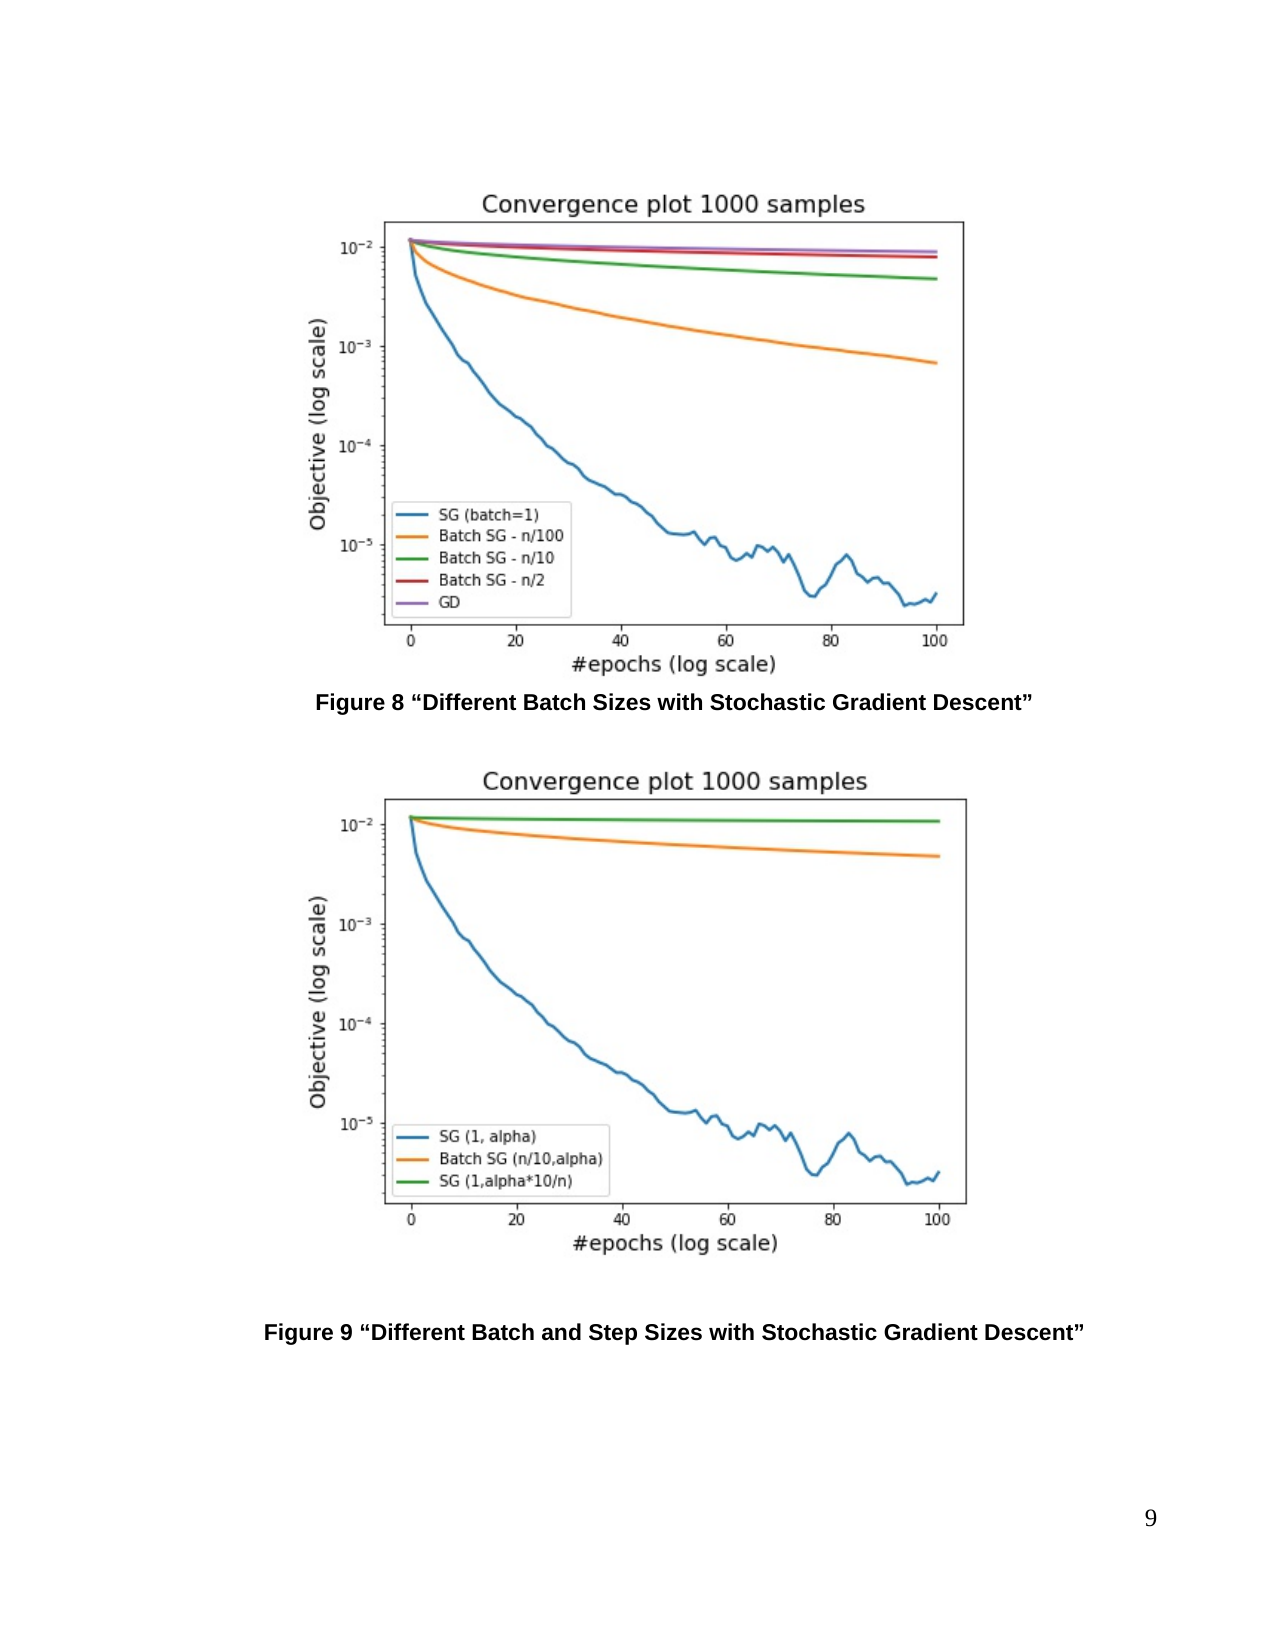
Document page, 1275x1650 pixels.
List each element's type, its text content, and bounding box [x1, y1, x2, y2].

picture [297, 763, 978, 1258]
list Figure 9 “Different Batch and Step Sizes with Stochastic Gradient Descent” [162, 1318, 1157, 1345]
picture [302, 182, 973, 687]
list Figure 8 “Different Batch Sizes with Stochastic Gradient Descent” [162, 688, 1157, 715]
